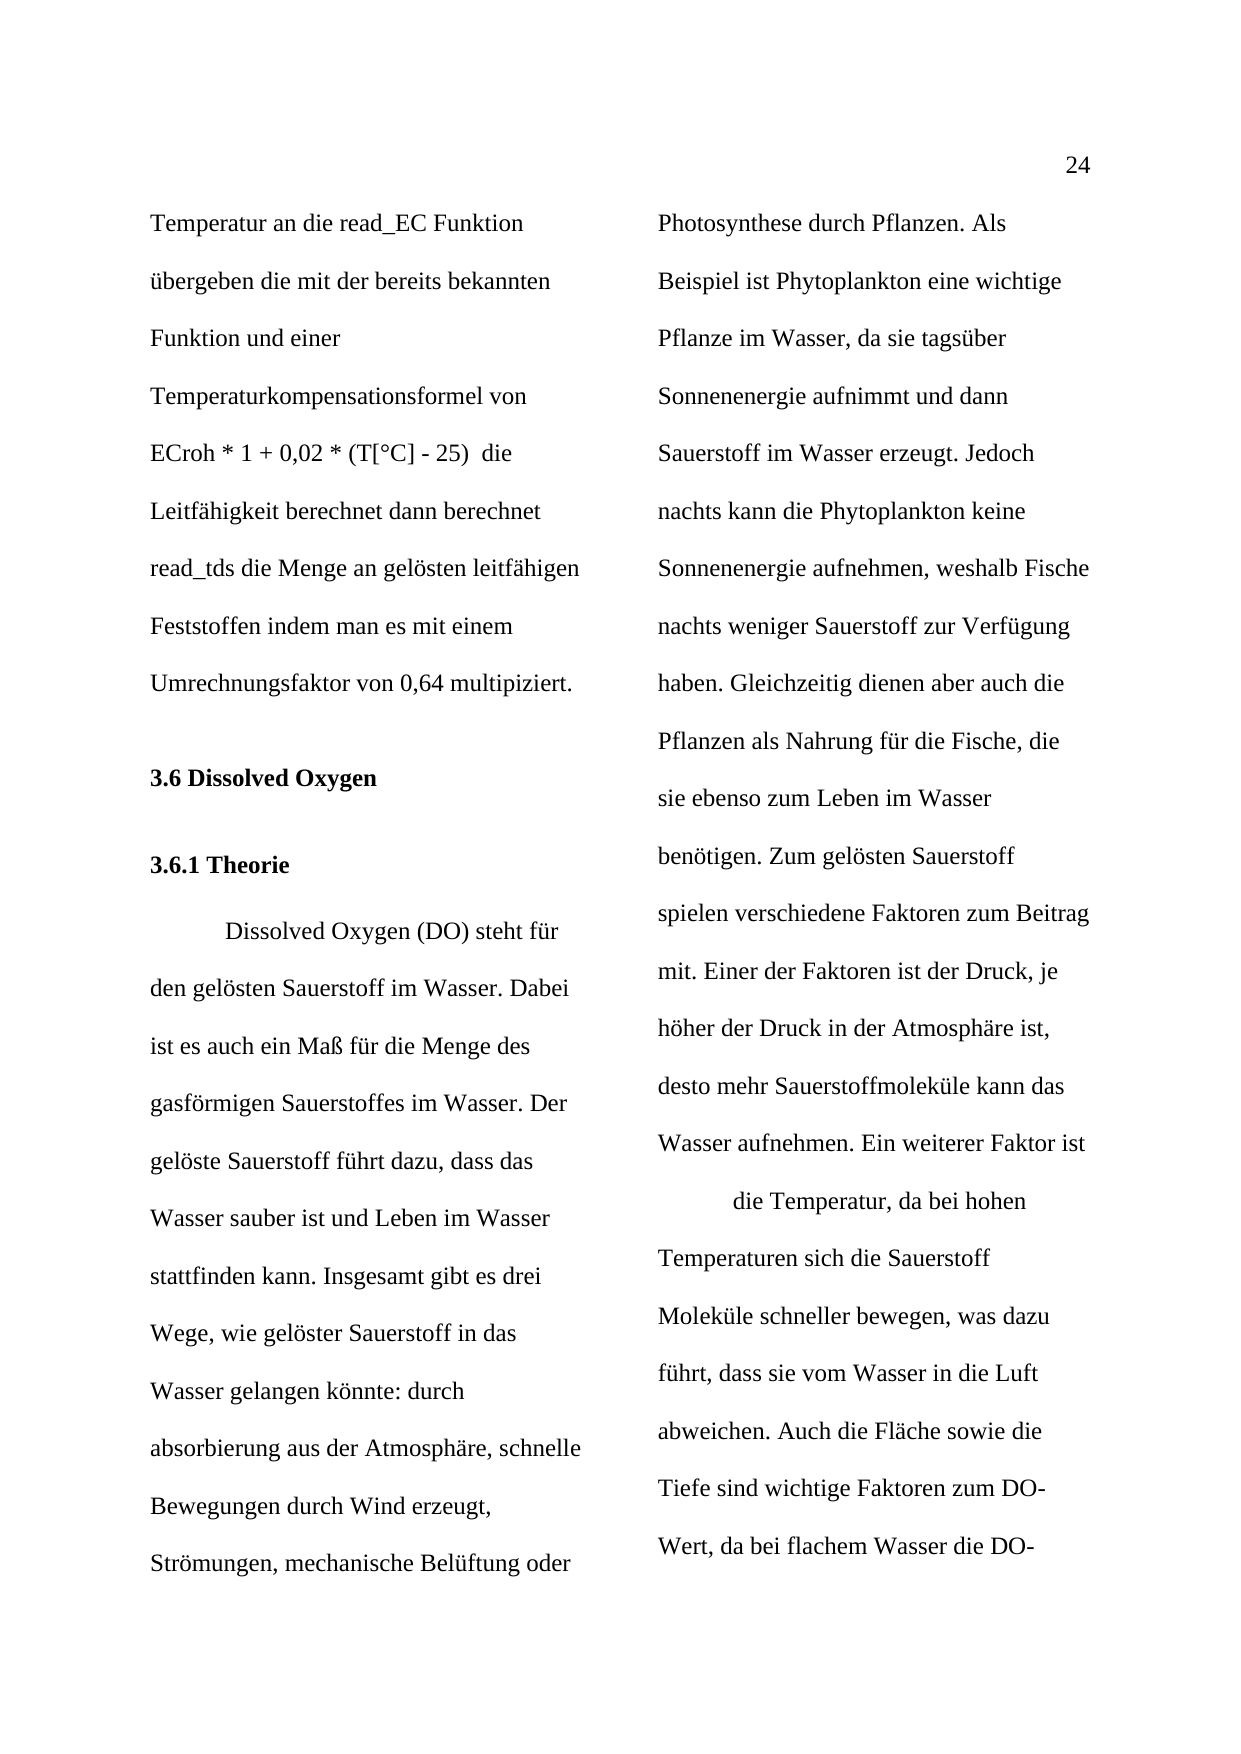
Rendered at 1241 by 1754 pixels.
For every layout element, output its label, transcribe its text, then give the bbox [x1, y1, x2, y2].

subtitle 3.6 Dissolved Oxygen [150, 763, 583, 792]
text Dissolved Oxygen (DO) steht für den gelösten Sauerstoff im Wasser. Dabei ist es auch ein Maß für die Menge des gasförmigen Sauerstoffes im Wasser. Der gelöste Sauerstoff führt dazu, dass das Wasser sauber ist und Leben im Wasser stattfinden kann. Insgesamt gibt es drei Wege, wie gelöster Sauerstoff in das Wasser gelangen könnte: durch absorbierung aus der Atmosphäre, schnelle Bewegungen durch Wind erzeugt, Strömungen, mechanische Belüftung oder [150, 916, 583, 1577]
text die Temperatur, da bei hohen Temperaturen sich die Sauerstoff Moleküle schneller bewegen, was dazu führt, dass sie vom Wasser in die Luft abweichen. Auch die Fläche sowie die Tiefe sind wichtige Faktoren zum DO-Wert, da bei flachem Wasser die DO- [658, 1186, 1090, 1559]
text Photosynthese durch Pflanzen. Als Beispiel ist Phytoplankton eine wichtige Pflanze im Wasser, da sie tagsüber Sonnenenergie aufnimmt und dann Sauerstoff im Wasser erzeugt. Jedoch nachts kann die Phytoplankton keine Sonnenenergie aufnehmen, weshalb Fische nachts weniger Sauerstoff zur Verfügung haben. Gleichzeitig dienen aber auch die Pflanzen als Nahrung für die Fische, die sie ebenso zum Leben im Wasser benötigen. Zum gelösten Sauerstoff spielen verschiedene Faktoren zum Beitrag mit. Einer der Faktoren ist der Druck, je höher der Druck in der Atmosphäre ist, desto mehr Sauerstoffmoleküle kann das Wasser aufnehmen. Ein weiterer Faktor ist [658, 208, 1090, 1157]
subtitle 3.6.1 Theorie [150, 850, 583, 879]
text Temperatur an die read_EC Funktion übergeben die mit der bereits bekannten Funktion und einer Temperaturkompensationsformel von ECroh * 1 + 0,02 * (T[°C] - 25) die Leitfähigkeit berechnet dann berechnet read_tds die Menge an gelösten leitfähigen Feststoffen indem man es mit einem Umrechnungsfaktor von 0,64 multipiziert. [150, 208, 583, 697]
